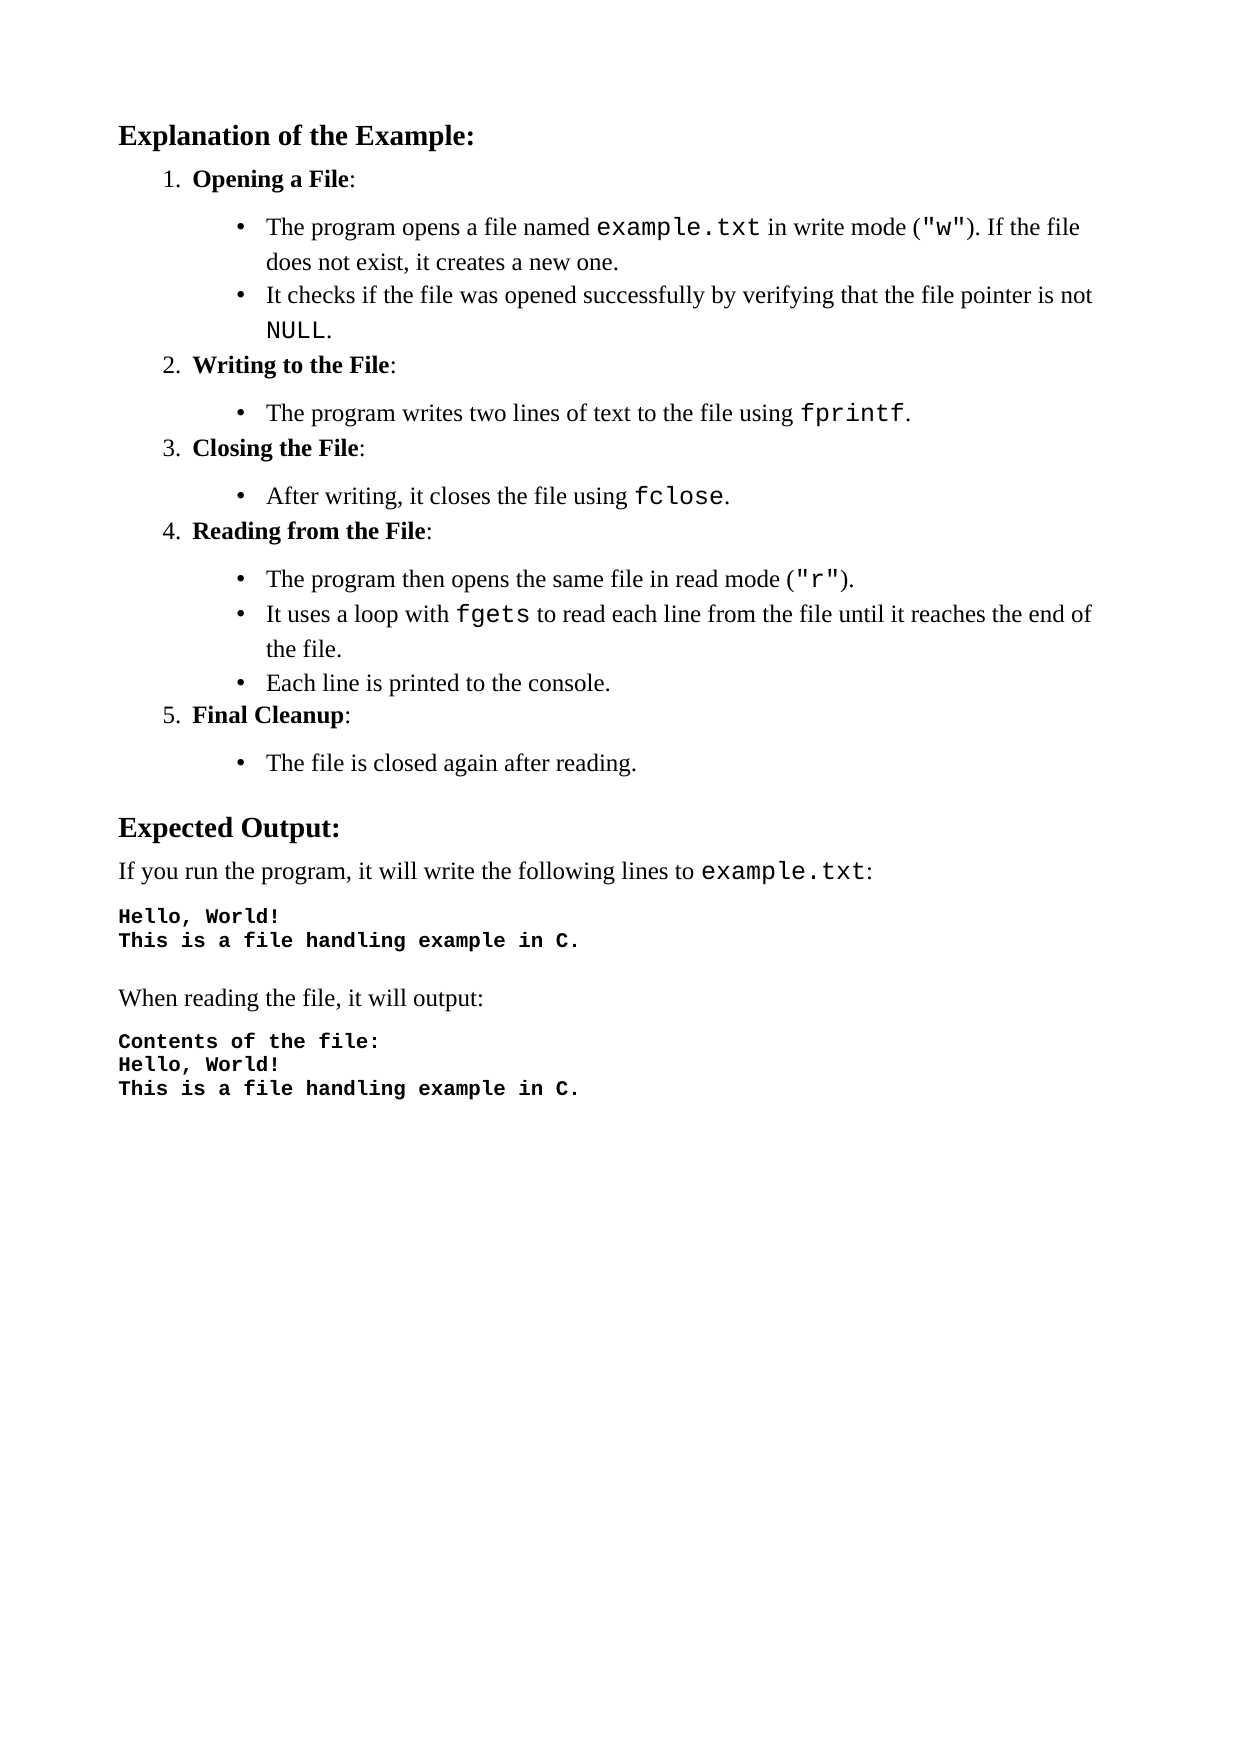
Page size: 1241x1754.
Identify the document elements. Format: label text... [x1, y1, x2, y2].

list The program opens a file named example.txt in write mode ("w"). If the file does not exist, it creates a new one. [236, 212, 1122, 276]
subtitle Expected Output: [118, 810, 1122, 844]
list Reading from the File: [162, 516, 1122, 545]
list Final Cleanup: [162, 701, 1122, 729]
text Hello, World! [118, 1054, 1122, 1078]
text If you run the program, it will write the following lines to example.txt: [118, 856, 1122, 887]
list It checks if the file was opened successfully by verifying that the file pointer is not NULL. [236, 280, 1122, 346]
list Writing to the File: [162, 350, 1122, 379]
list Each line is printed to the console. [236, 668, 1122, 696]
list Opening a File: [162, 164, 1122, 193]
text When reading the file, it will output: [118, 983, 1122, 1012]
text Contents of the file: [118, 1031, 1122, 1054]
list The file is closed again after reading. [236, 748, 1122, 777]
list Closing the File: [162, 433, 1122, 462]
list The program writes two lines of text to the file using fprintf. [236, 398, 1122, 429]
list It uses a loop with fgets to read each line from the file until it reaches the end of the file. [236, 599, 1122, 663]
list The program then opens the same file in read mode ("r"). [236, 564, 1122, 595]
list After writing, it closes the file using fclose. [236, 481, 1122, 512]
subtitle Explanation of the Example: [118, 118, 1122, 152]
text This is a file handling example in C. [118, 930, 1122, 954]
text This is a file handling example in C. [118, 1078, 1122, 1102]
text Hello, World! [118, 906, 1122, 930]
